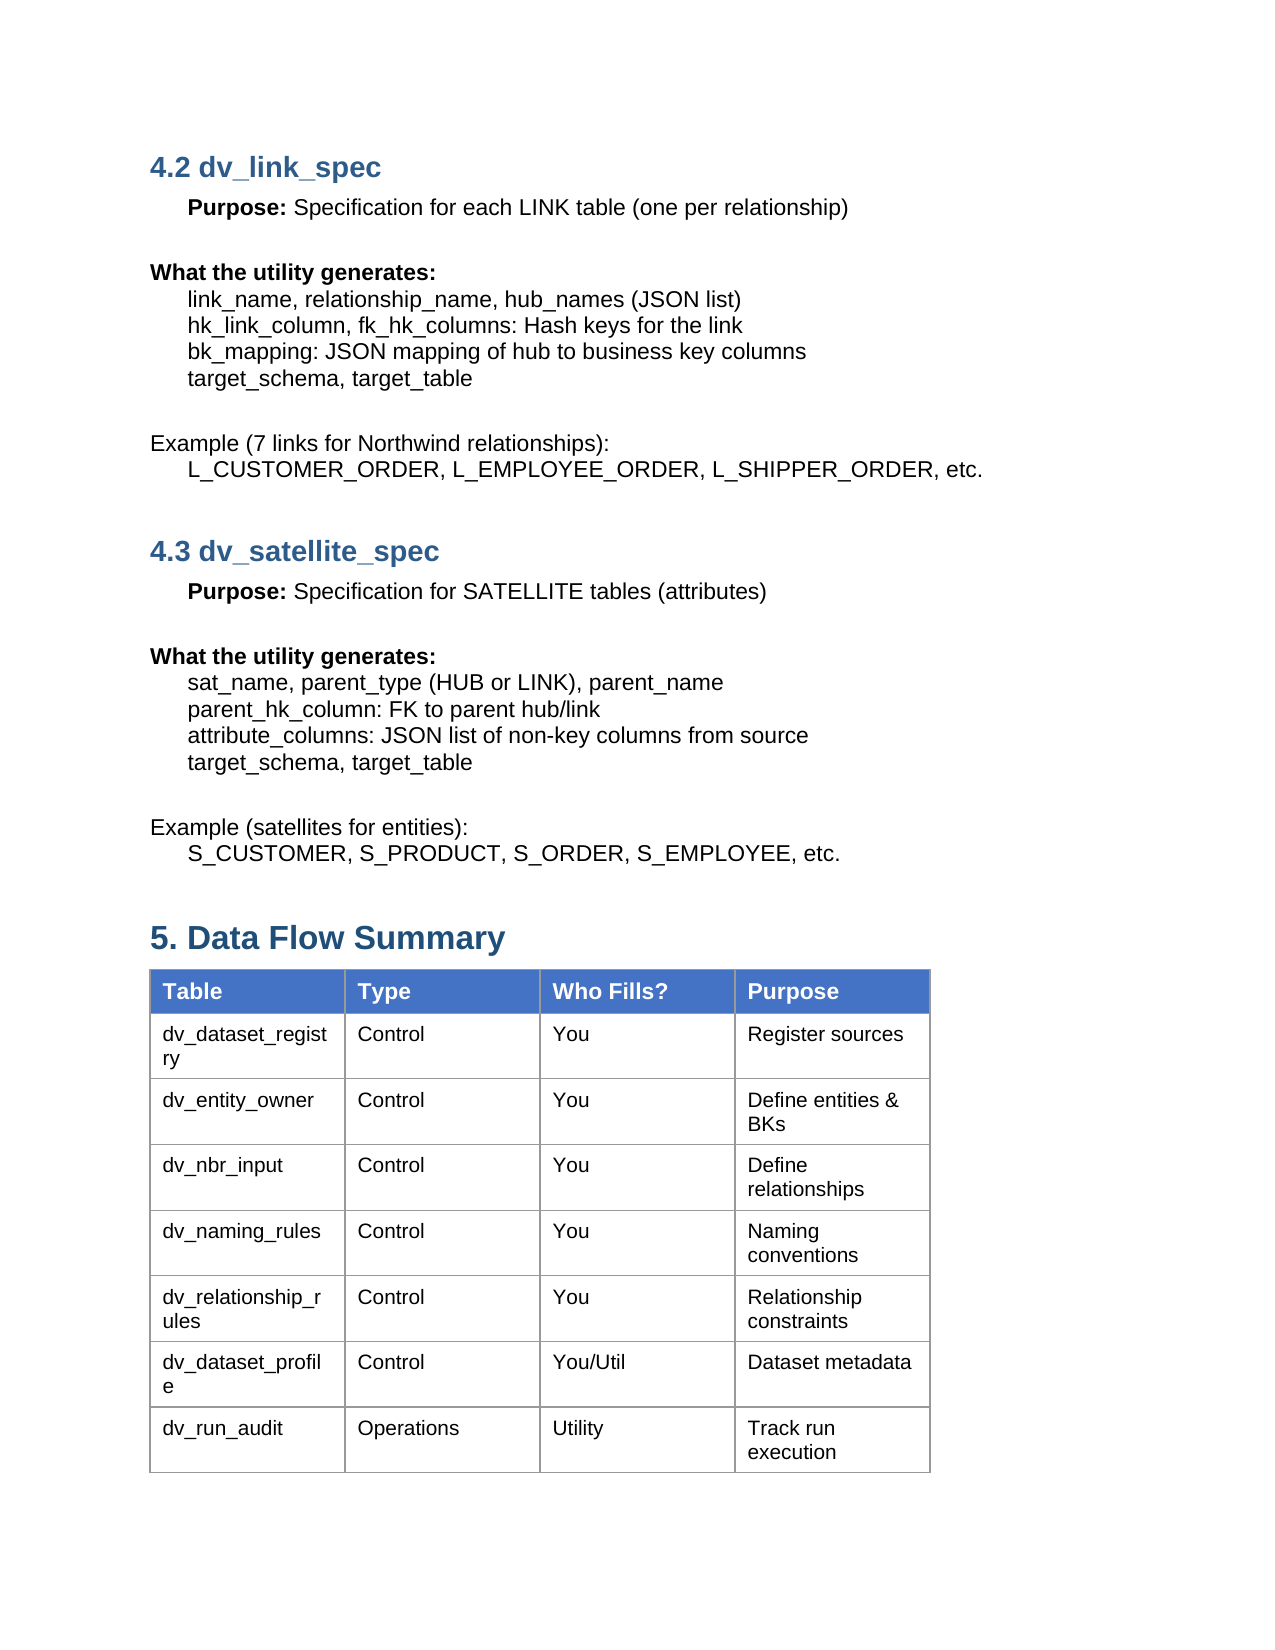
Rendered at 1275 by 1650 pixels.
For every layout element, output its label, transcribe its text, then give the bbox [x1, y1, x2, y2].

list Purpose: Specification for SATELLITE tables (attributes) [187, 578, 1125, 604]
table_cell dv_naming_rules [151, 1211, 344, 1275]
table_header Table [151, 970, 344, 1013]
list Purpose: Specification for each LINK table (one per relationship) [187, 194, 1125, 220]
table_cell Register sources [736, 1014, 929, 1078]
list L_CUSTOMER_ORDER, L_EMPLOYEE_ORDER, L_SHIPPER_ORDER, etc. [187, 456, 1125, 482]
text What the utility generates: [150, 643, 1125, 669]
list bk_mapping: JSON mapping of hub to business key columns [187, 338, 1125, 364]
subtitle 5. Data Flow Summary [150, 918, 1125, 956]
list S_CUSTOMER, S_PRODUCT, S_ORDER, S_EMPLOYEE, etc. [187, 840, 1125, 866]
table_cell You [541, 1211, 734, 1275]
table_cell You [541, 1276, 734, 1341]
table_cell Control [346, 1211, 539, 1275]
table_cell dv_nbr_input [151, 1145, 344, 1209]
table_cell You [541, 1014, 734, 1078]
table_cell dv_run_audit [151, 1408, 344, 1472]
table_cell Relationship constraints [736, 1276, 929, 1341]
list target_schema, target_table [187, 748, 1125, 775]
list parent_hk_column: FK to parent hub/link [187, 696, 1125, 722]
text What the utility generates: [150, 259, 1125, 286]
table_cell dv_dataset_registry [151, 1014, 344, 1078]
table_cell Control [346, 1014, 539, 1078]
table_cell Track run execution [736, 1408, 929, 1472]
table_cell Operations [346, 1408, 539, 1472]
text Example (satellites for entities): [150, 814, 1125, 840]
table_cell Naming conventions [736, 1211, 929, 1275]
table_cell Utility [541, 1408, 734, 1472]
table_cell Control [346, 1342, 539, 1406]
table_cell dv_relationship_rules [151, 1276, 344, 1341]
table_cell Control [346, 1145, 539, 1209]
table_cell Control [346, 1079, 539, 1144]
list attribute_columns: JSON list of non-key columns from source [187, 722, 1125, 748]
table_cell Control [346, 1276, 539, 1341]
text Example (7 links for Northwind relationships): [150, 430, 1125, 456]
table_header Who Fills? [541, 970, 734, 1013]
subtitle 4.3 dv_satellite_spec [150, 534, 1125, 567]
subtitle 4.2 dv_link_spec [150, 150, 1125, 183]
table_cell Dataset metadata [736, 1342, 929, 1406]
table_cell dv_entity_owner [151, 1079, 344, 1144]
list target_schema, target_table [187, 364, 1125, 391]
table_cell You [541, 1079, 734, 1144]
table_cell dv_dataset_profile [151, 1342, 344, 1406]
table_header Purpose [736, 970, 929, 1013]
table_cell Define entities & BKs [736, 1079, 929, 1144]
list sat_name, parent_type (HUB or LINK), parent_name [187, 669, 1125, 696]
table_cell You [541, 1145, 734, 1209]
table_cell You/Util [541, 1342, 734, 1406]
table_header Type [346, 970, 539, 1013]
list hk_link_column, fk_hk_columns: Hash keys for the link [187, 312, 1125, 338]
list link_name, relationship_name, hub_names (JSON list) [187, 286, 1125, 312]
table_cell Define relationships [736, 1145, 929, 1209]
